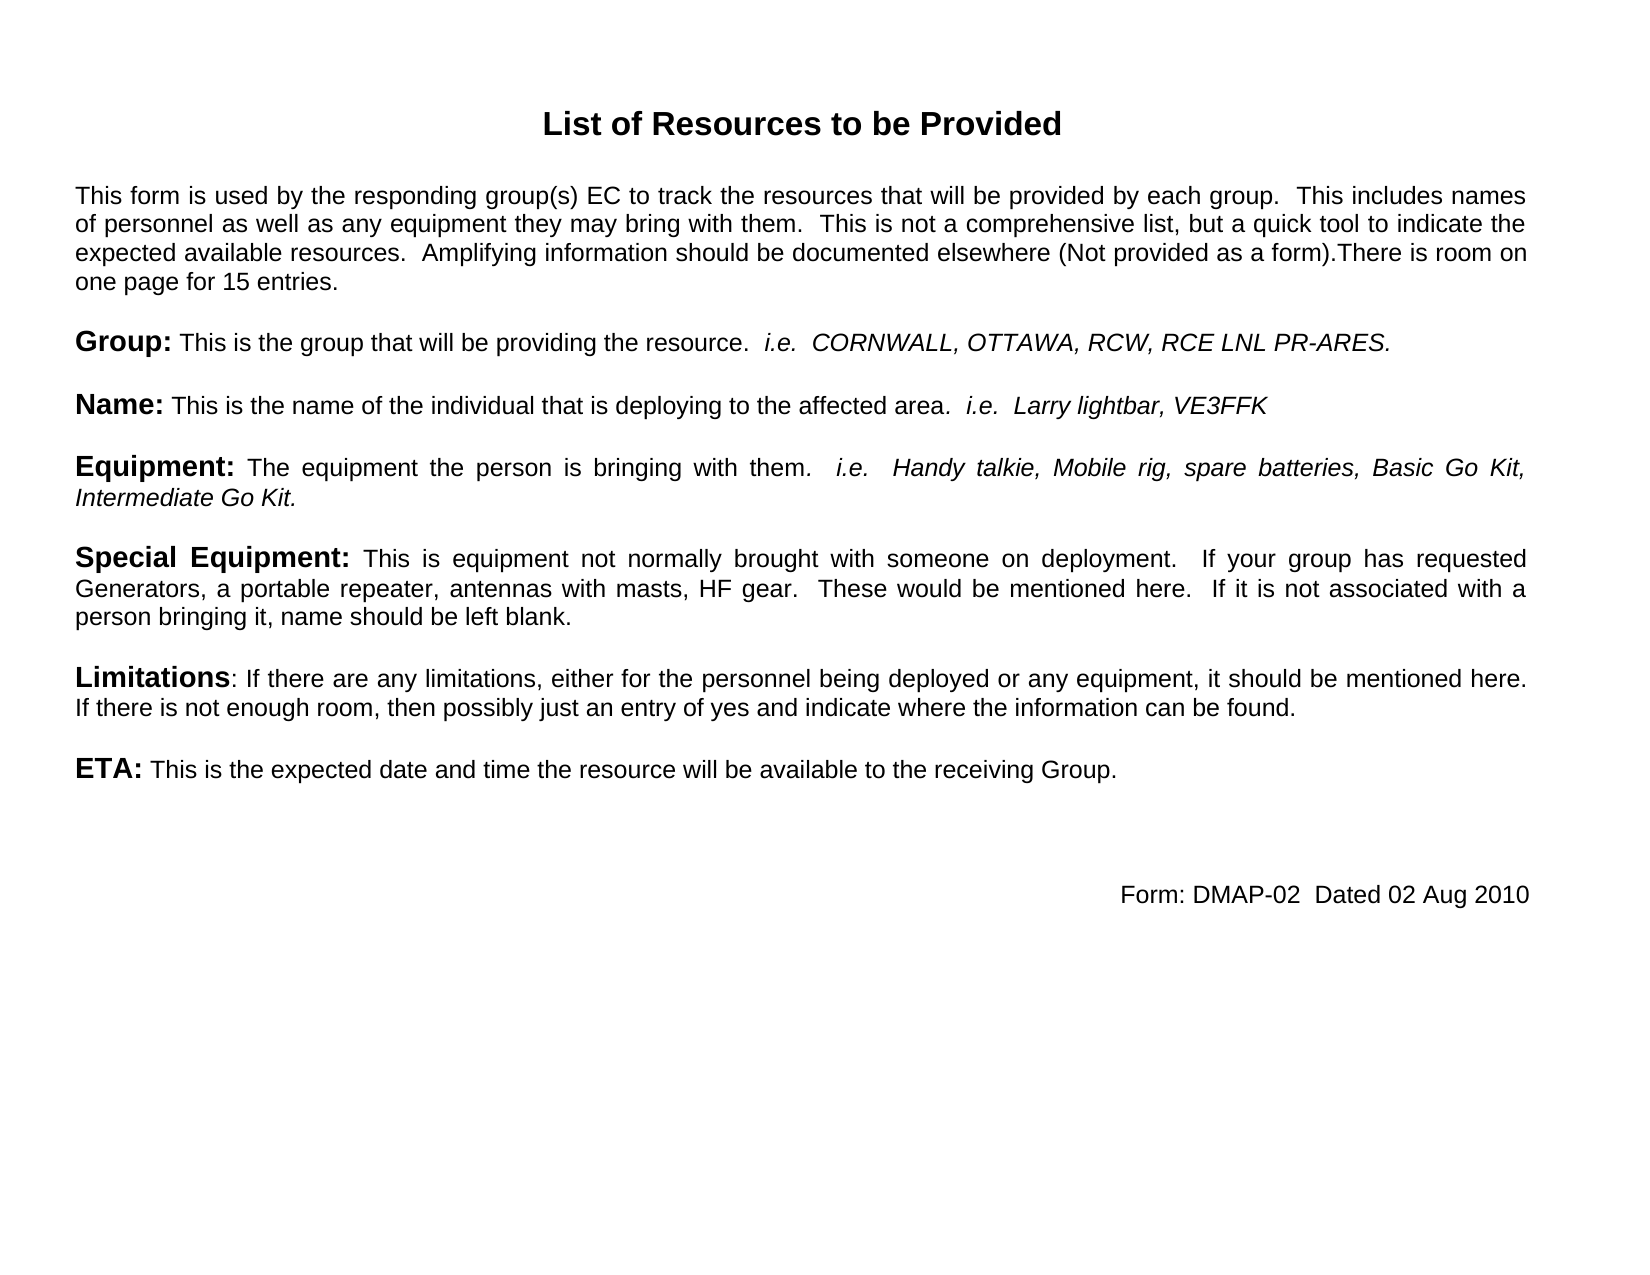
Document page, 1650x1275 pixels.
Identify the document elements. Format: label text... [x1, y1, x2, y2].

text Equipment: The equipment the person is bringing with them. i.e. Handy talkie, Mobile rig, spare batteries, Basic Go Kit, Intermediate Go Kit. [75, 449, 1530, 511]
text Form: DMAP-02 Dated 02 Aug 2010 [75, 880, 1530, 909]
text List of Resources to be Provided [75, 104, 1530, 142]
text Group: This is the group that will be providing the resource. i.e. CORNWALL, OTTAWA, RCW, RCE LNL PR-ARES. [75, 324, 1530, 358]
text Special Equipment: This is equipment not normally brought with someone on deployment. If your group has requested Generators, a portable repeater, antennas with masts, HF gear. These would be mentioned here. If it is not associated with a person bringing it, name should be left blank. [75, 540, 1530, 631]
text Name: This is the name of the individual that is deploying to the affected area. i.e. Larry lightbar, VE3FFK [75, 387, 1530, 420]
text Limitations: If there are any limitations, either for the personnel being deployed or any equipment, it should be mentioned here. If there is not enough room, then possibly just an entry of yes and indicate where the information can be found. [75, 660, 1530, 722]
text ETA: This is the expected date and time the resource will be available to the receiving Group. [75, 751, 1530, 784]
text This form is used by the responding group(s) EC to track the resources that will be provided by each group. This includes names of personnel as well as any equipment they may bring with them. This is not a comprehensive list, but a quick tool to indicate the expected available resources. Amplifying information should be documented elsewhere (Not provided as a form).There is room on one page for 15 entries. [75, 181, 1530, 296]
